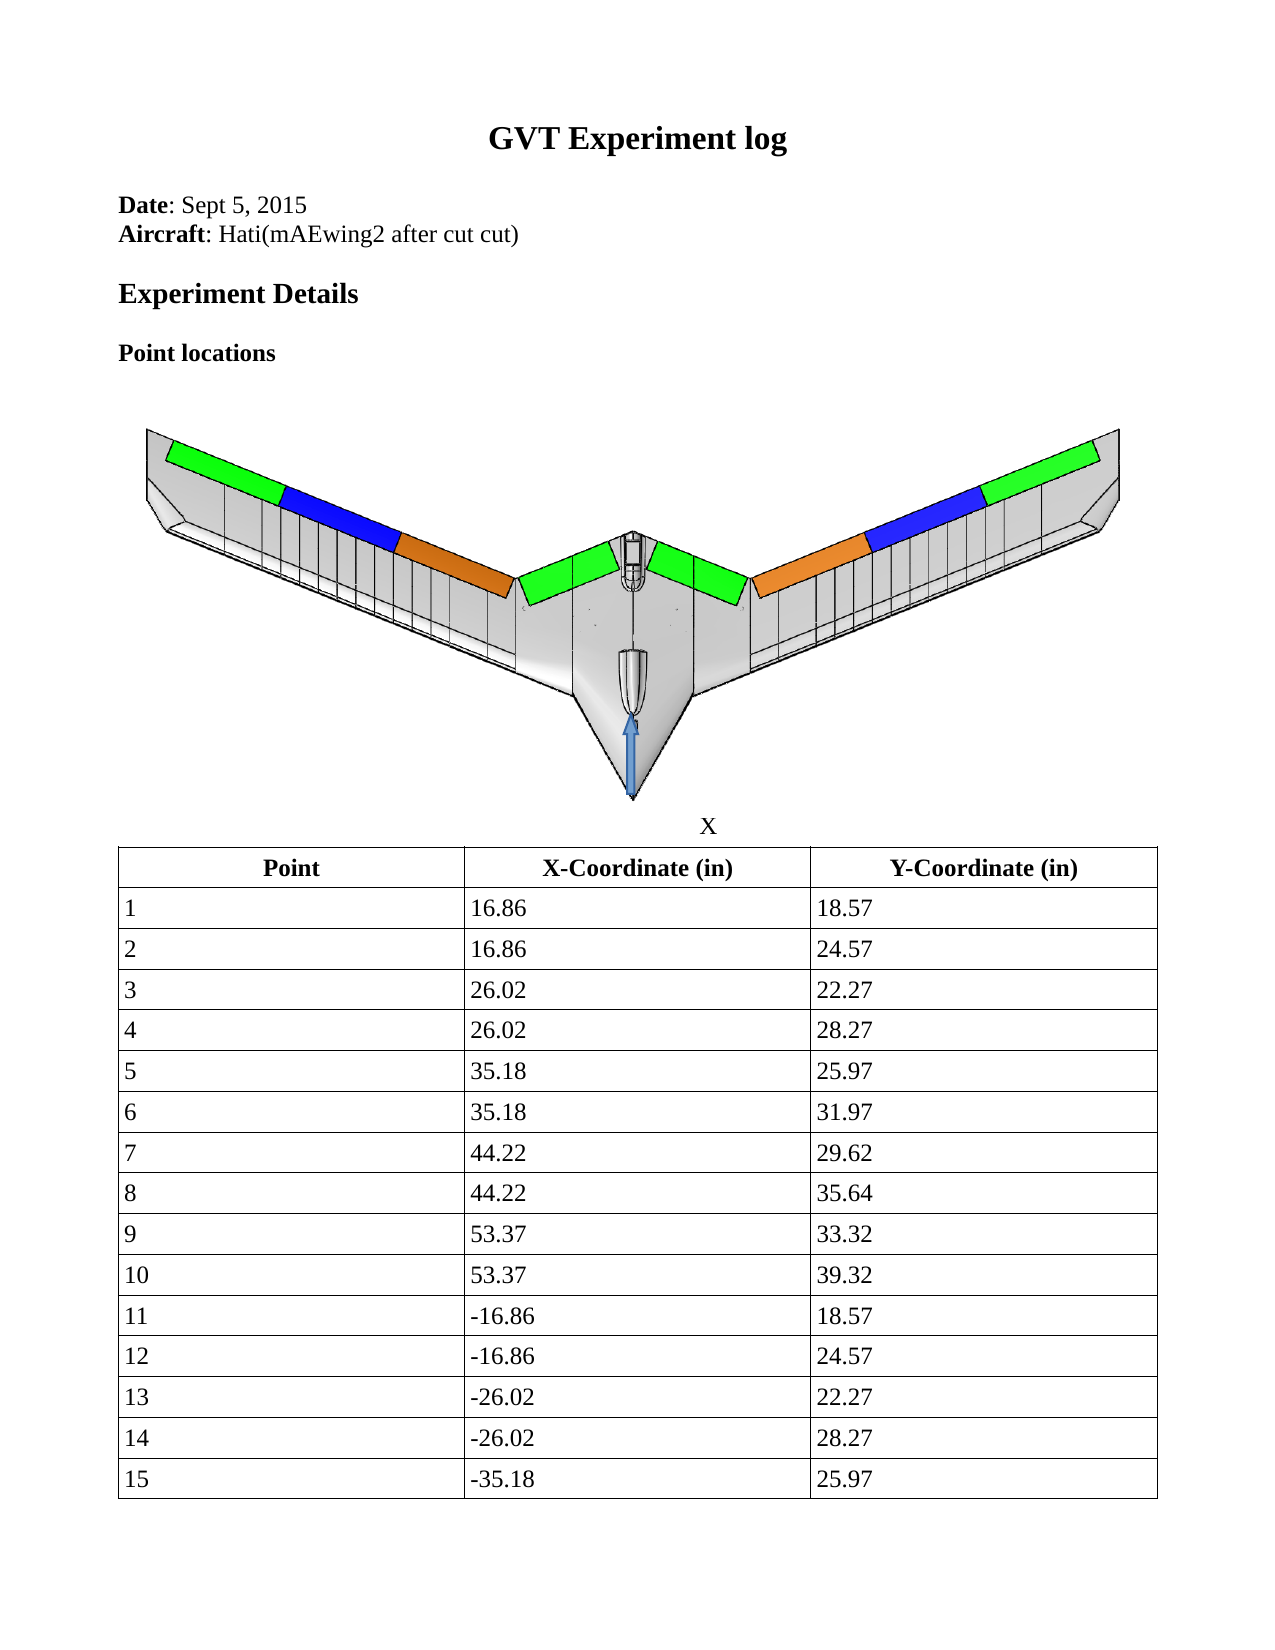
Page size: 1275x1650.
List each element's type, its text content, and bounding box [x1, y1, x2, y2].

table_cell 35.18 [465, 1051, 810, 1091]
text GVT Experiment log [118, 118, 1157, 156]
table_header Y-Coordinate (in) [811, 848, 1157, 887]
table_cell 4 [119, 1010, 464, 1050]
table_cell 33.32 [811, 1214, 1157, 1254]
text Experiment Details [118, 276, 1157, 310]
table_header X-Coordinate (in) [465, 848, 810, 887]
table_cell 29.62 [811, 1133, 1157, 1172]
table_cell -26.02 [465, 1418, 810, 1457]
table_header Point [119, 848, 464, 887]
table_cell 14 [119, 1418, 464, 1457]
table_cell 12 [119, 1336, 464, 1376]
table_cell 26.02 [465, 1010, 810, 1050]
table_cell 53.37 [465, 1214, 810, 1254]
table_cell 25.97 [811, 1051, 1157, 1091]
table_cell 10 [119, 1255, 464, 1294]
table_cell 22.27 [811, 1377, 1157, 1417]
table_cell 31.97 [811, 1092, 1157, 1132]
table_cell 6 [119, 1092, 464, 1132]
table_cell 35.64 [811, 1173, 1157, 1213]
table_cell 18.57 [811, 1296, 1157, 1335]
table_cell -16.86 [465, 1336, 810, 1376]
table_cell 28.27 [811, 1010, 1157, 1050]
table_cell 25.97 [811, 1459, 1157, 1498]
table_cell 8 [119, 1173, 464, 1213]
table_cell 1 [119, 888, 464, 928]
table_cell 22.27 [811, 970, 1157, 1009]
table_cell 28.27 [811, 1418, 1157, 1457]
table_cell 26.02 [465, 970, 810, 1009]
table_cell 16.86 [465, 929, 810, 969]
table_cell 3 [119, 970, 464, 1009]
table_cell -16.86 [465, 1296, 810, 1335]
picture [118, 397, 1157, 818]
table_cell 44.22 [465, 1173, 810, 1213]
table_cell 53.37 [465, 1255, 810, 1294]
table_cell 11 [119, 1296, 464, 1335]
text Point locations [118, 338, 1157, 367]
table_cell -26.02 [465, 1377, 810, 1417]
table_cell 39.32 [811, 1255, 1157, 1294]
table_cell 13 [119, 1377, 464, 1417]
text Aircraft: Hati(mAEwing2 after cut cut) [118, 219, 1157, 247]
table_cell 16.86 [465, 888, 810, 928]
table_cell 35.18 [465, 1092, 810, 1132]
table_cell 24.57 [811, 1336, 1157, 1376]
table_cell 5 [119, 1051, 464, 1091]
text Date: Sept 5, 2015 [118, 190, 1157, 219]
table_cell 44.22 [465, 1133, 810, 1172]
table_cell 15 [119, 1459, 464, 1498]
table_cell 24.57 [811, 929, 1157, 969]
table_cell 9 [119, 1214, 464, 1254]
table_cell -35.18 [465, 1459, 810, 1498]
table_cell 18.57 [811, 888, 1157, 928]
table_cell 7 [119, 1133, 464, 1172]
table_cell 2 [119, 929, 464, 969]
